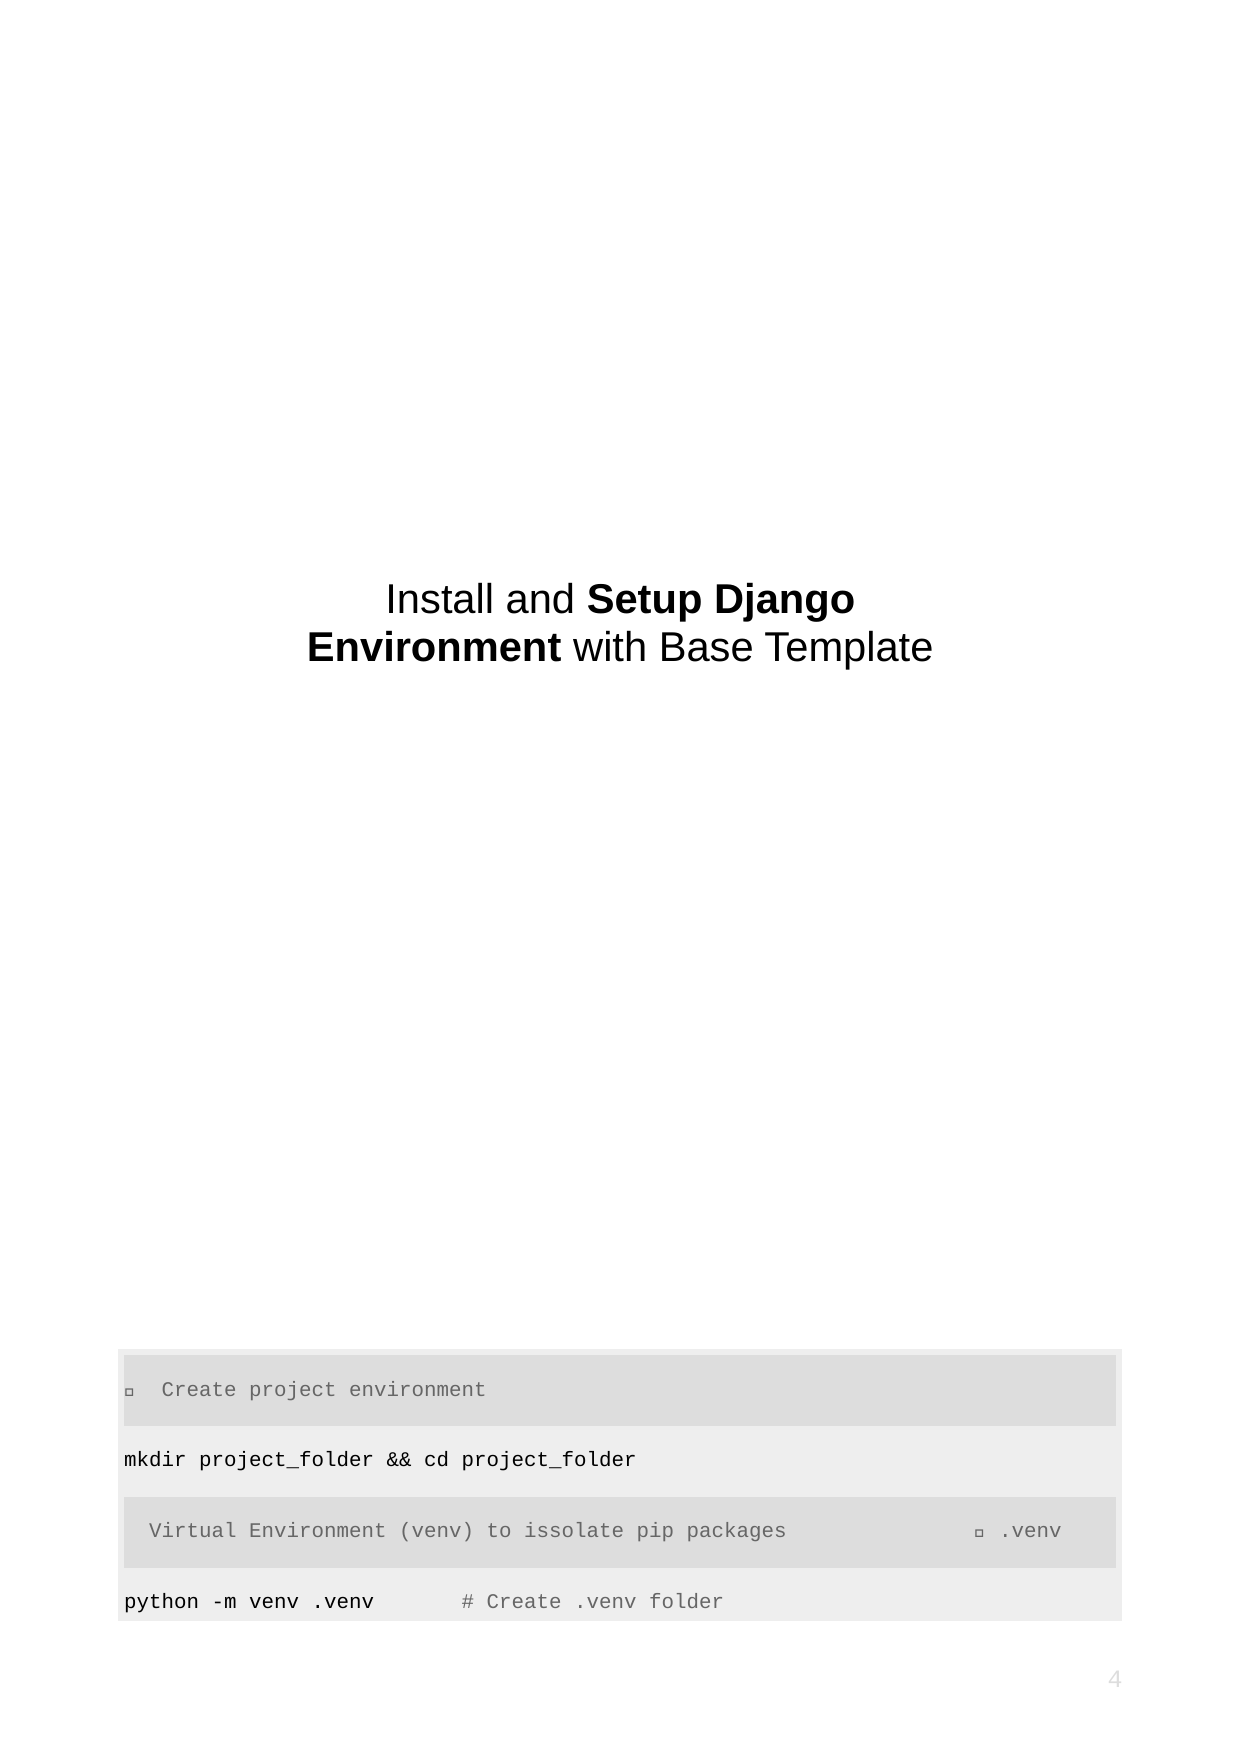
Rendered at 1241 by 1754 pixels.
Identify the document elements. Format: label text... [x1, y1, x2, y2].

subtitle Install and Setup Django Environment with Base Template [118, 574, 1122, 670]
table_header 📁 Create project environment mkdir project_folder && cd project_folder 🖥️ Virtual Environment (venv) to issolate pip packages 📁 .venv python -m venv .venv # Create .venv folder .venv/Scripts/activate # Windows to exit, type: deactivate source .venv/bin/activate # Linux OR use buttons: ctrl + c 📝 Environment Variables 📁 .env echo 'DEBUG=True' > .env # create .env file (with variable DEBUG=True) echo 'SECRET_KEY=…' >> .env # add $SECRET_KEY (make it a strong password) source .env # Linux (imports $VARIABLES) I will use the load_dotenv function from the python-dotenv library in django_project/settings.py to automatically load environment variables from the .env file. In production, it is generally recommended to avoid using python-dotenv. Instead, rely on the hosting platform's (Heroku / Railway) built-in mechanisms for managing environment variables to avoid conflicts. 📝 .gitignore ignores specified directories when pushing the project to platforms such as: GitHub and GitLab # creates/writes .gitignore file (This is basic .gitignore, learn more here) 📝 requirements.txt register, downloaded via: pip (package manager), 📚libraries in this text file echo > requirements.txt # create empty file # write/create file with installed pip packages (Use only while in 🖥️ (venv) ) pip freeze > requirements.txt [118, 1349, 1122, 1621]
